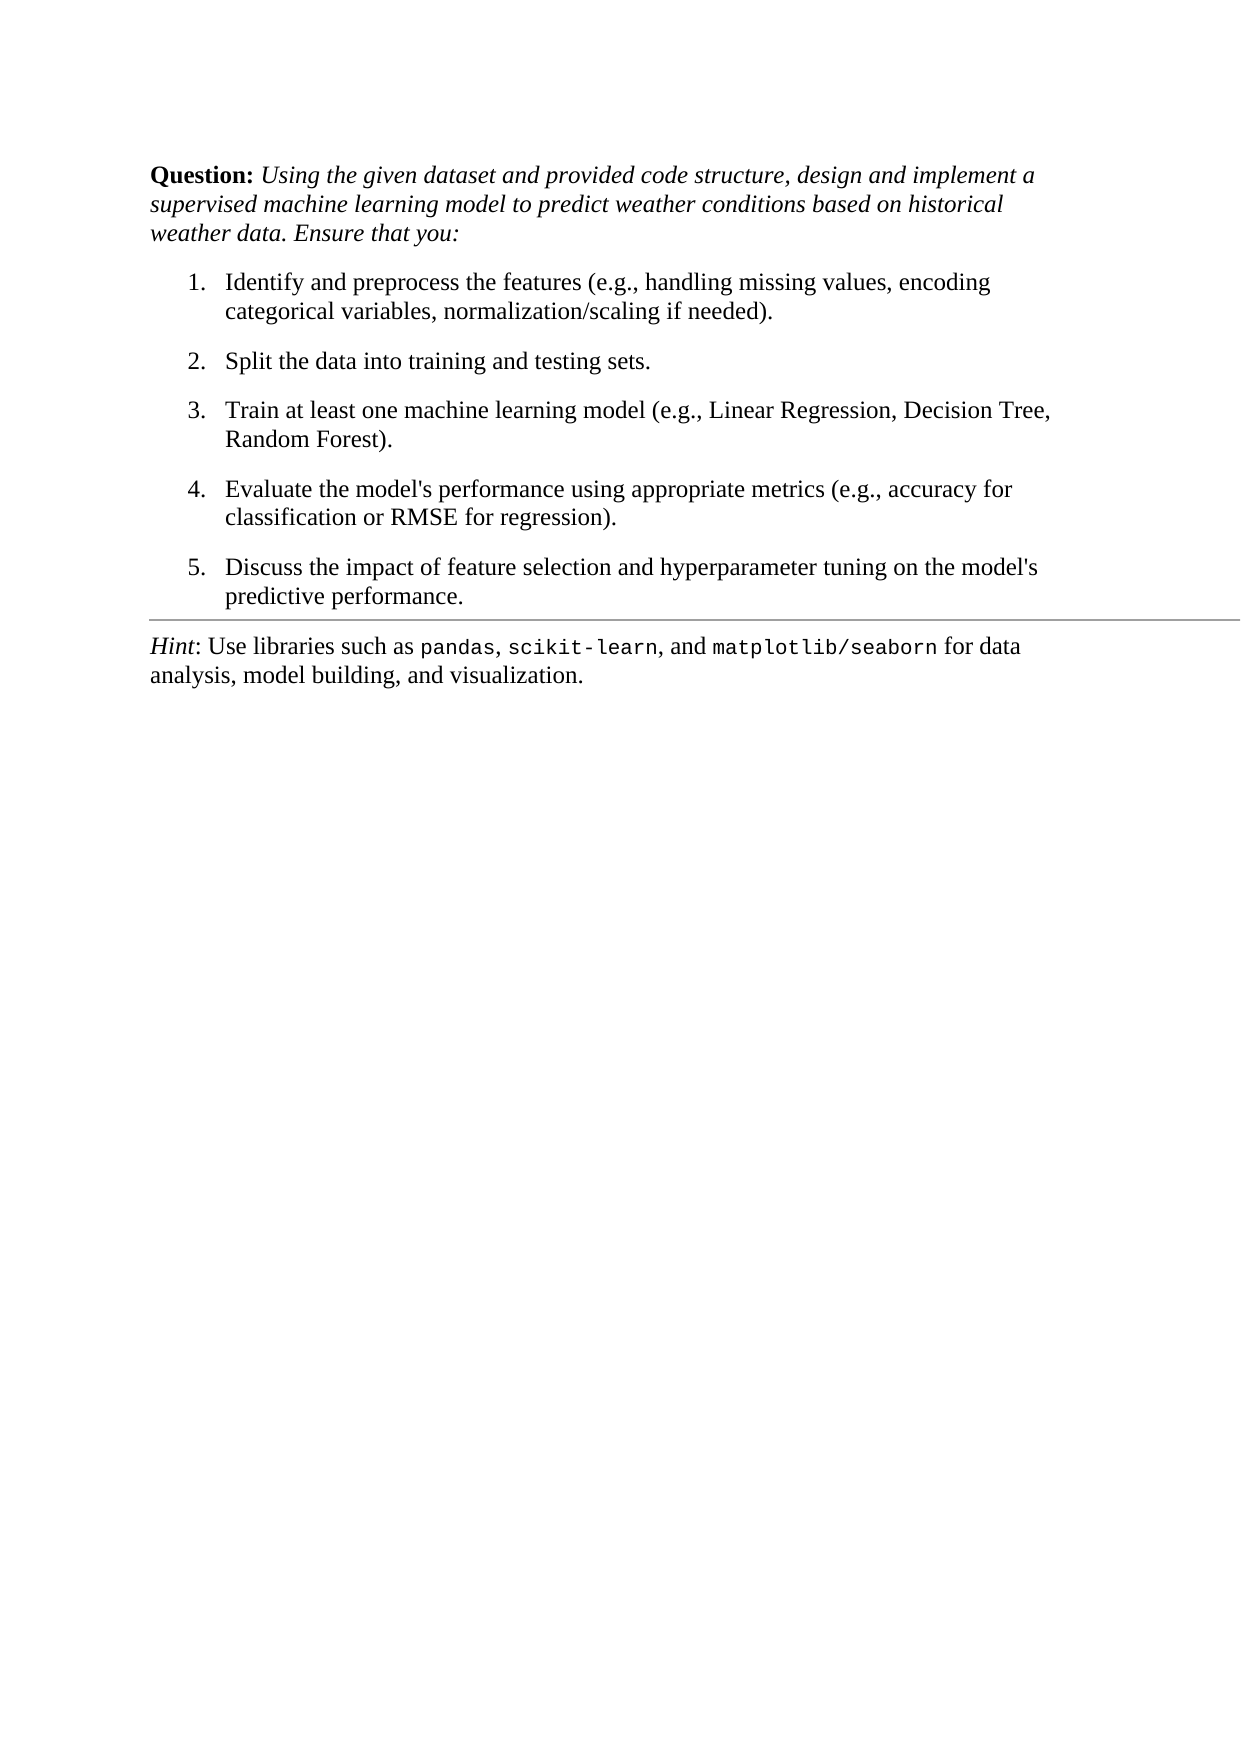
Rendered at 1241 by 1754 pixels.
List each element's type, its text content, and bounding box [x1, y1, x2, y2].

list Identify and preprocess the features (e.g., handling missing values, encoding categorical variables, normalization/scaling if needed). [187, 267, 1090, 325]
list Split the data into training and testing sets. [187, 346, 1090, 374]
list Evaluate the model's performance using appropriate metrics (e.g., accuracy for classification or RMSE for regression). [187, 474, 1090, 531]
text Hint: Use libraries such as pandas, scikit-learn, and matplotlib/seaborn for data analysis, model building, and visualization. [150, 631, 1090, 689]
list Train at least one machine learning model (e.g., Linear Regression, Decision Tree, Random Forest). [187, 395, 1090, 453]
text Question: Using the given dataset and provided code structure, design and implement a supervised machine learning model to predict weather conditions based on historical weather data. Ensure that you: [150, 160, 1090, 247]
list Discuss the impact of feature selection and hyperparameter tuning on the model's predictive performance. [187, 552, 1090, 609]
